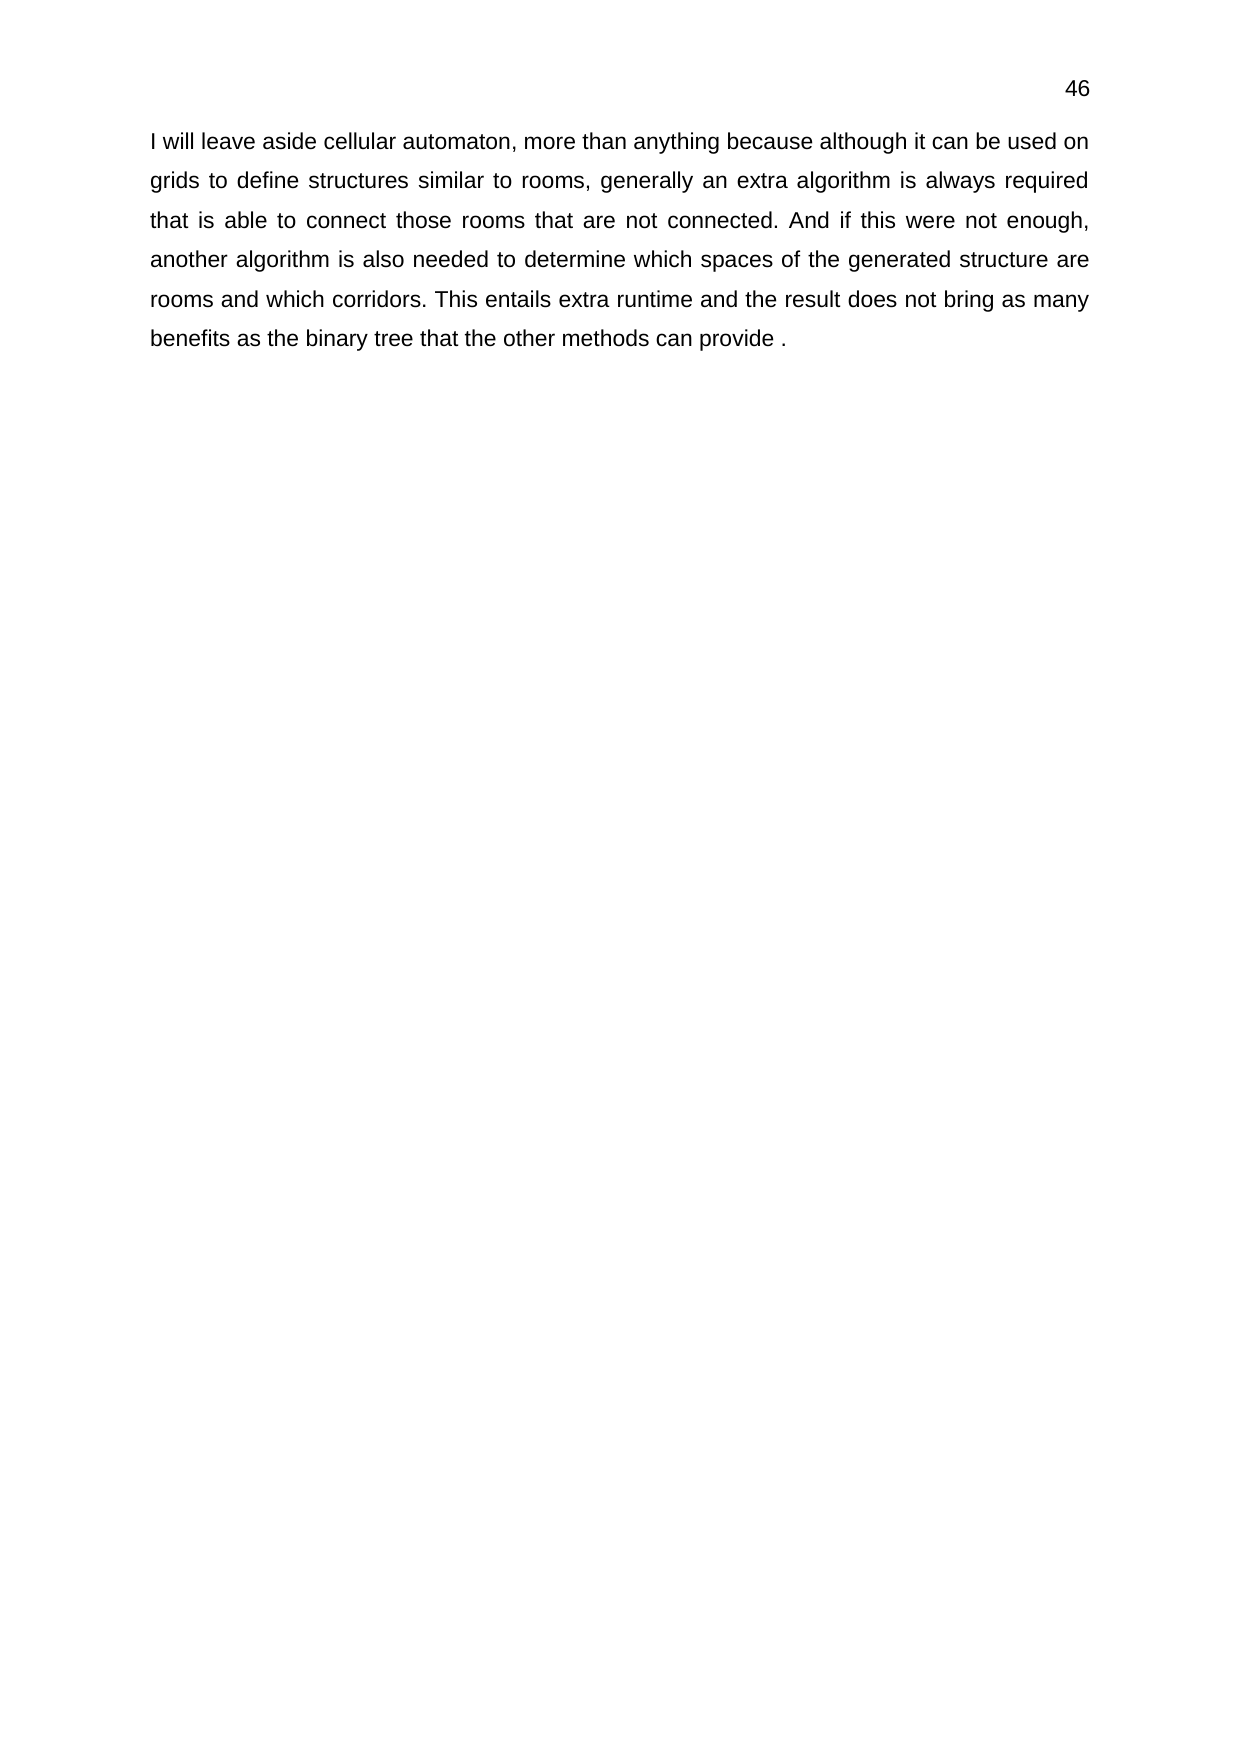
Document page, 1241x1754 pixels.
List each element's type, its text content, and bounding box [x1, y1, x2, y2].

text I will leave aside cellular automaton, more than anything because although it can be used on grids to define structures similar to rooms, generally an extra algorithm is always required that is able to connect those rooms that are not connected. And if this were not enough, another algorithm is also needed to determine which spaces of the generated structure are rooms and which corridors. This entails extra runtime and the result does not bring as many benefits as the binary tree that the other methods can provide . [150, 128, 1090, 351]
